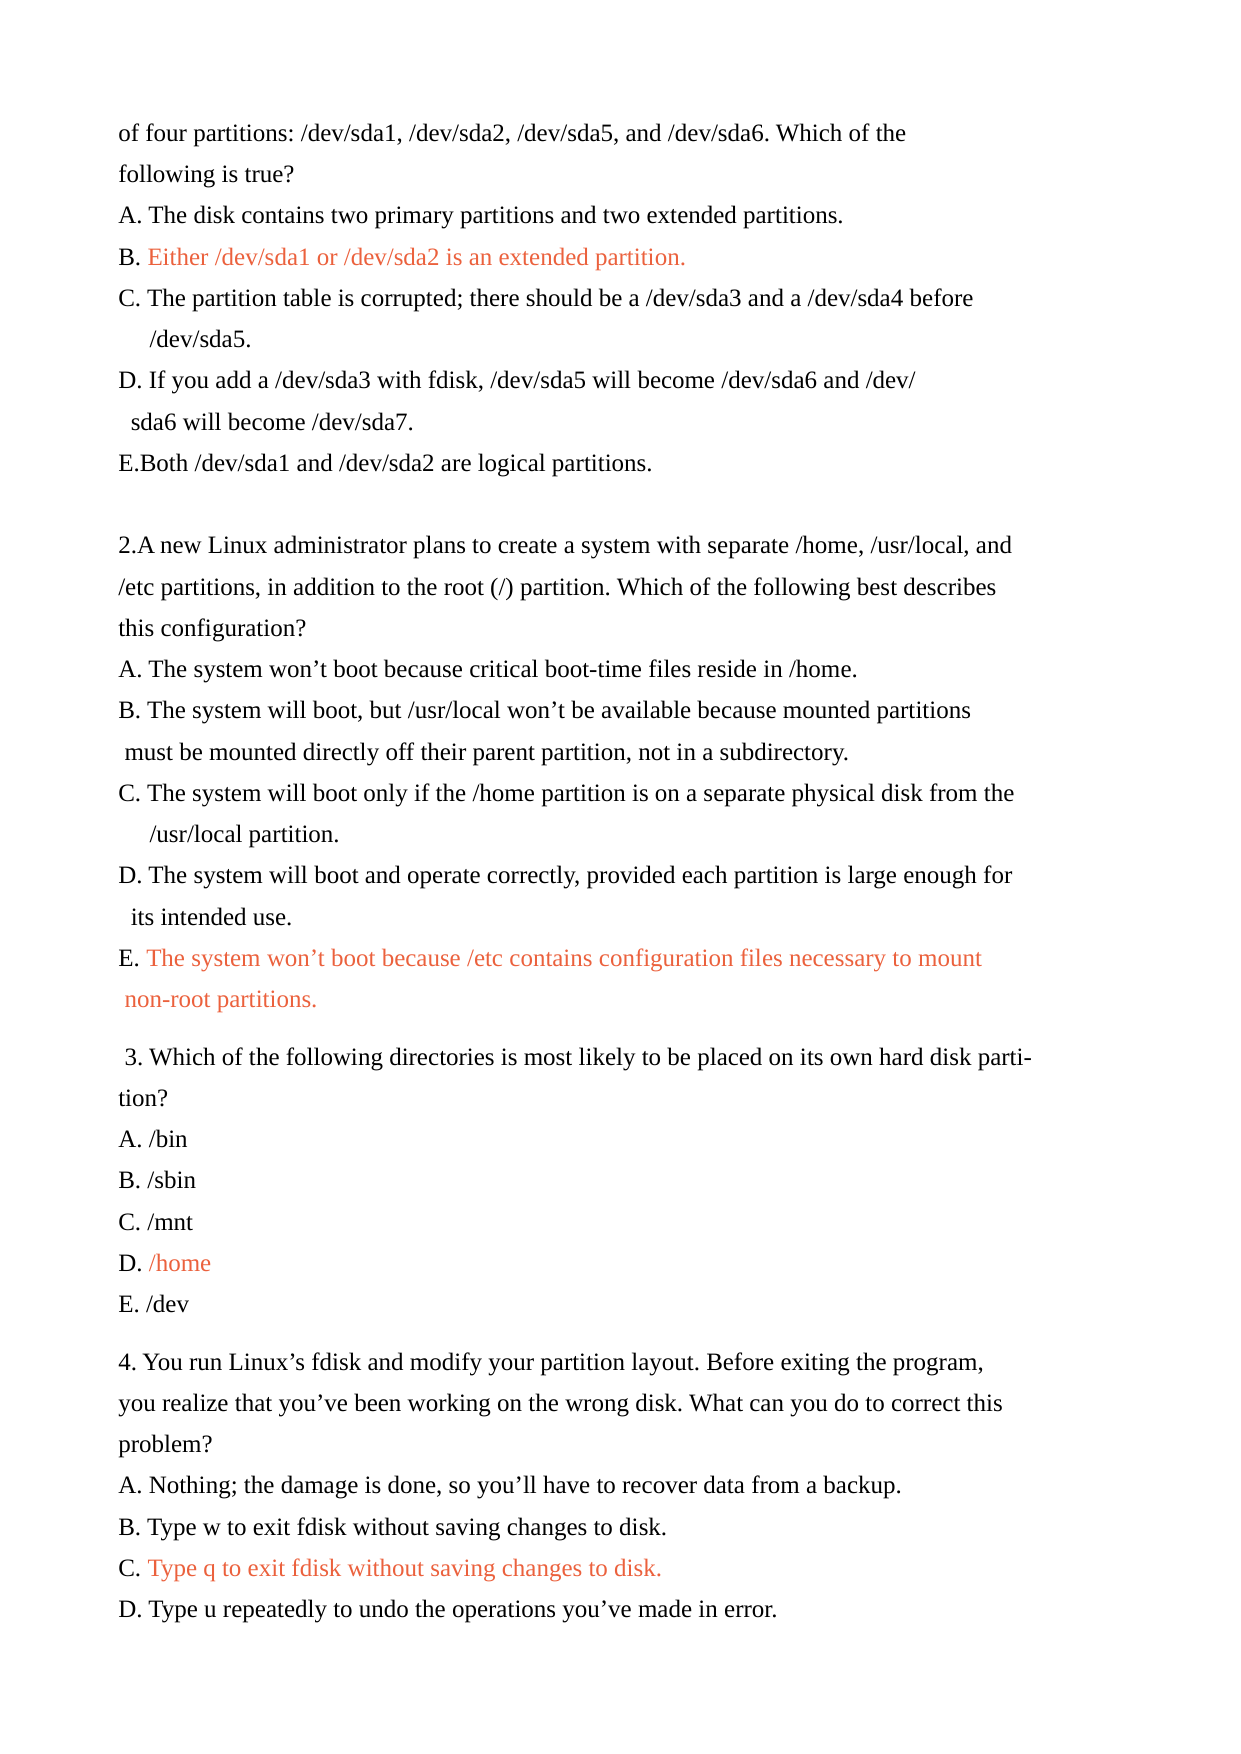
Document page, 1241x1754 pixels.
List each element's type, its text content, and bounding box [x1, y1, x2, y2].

text /usr/local partition. [118, 819, 1122, 848]
text of four partitions: /dev/sda1, /dev/sda2, /dev/sda5, and /dev/sda6. Which of the [118, 118, 1122, 147]
text D. If you add a /dev/sda3 with fdisk, /dev/sda5 will become /dev/sda6 and /dev/ [118, 366, 1122, 394]
text A. The disk contains two primary partitions and two extended partitions. [118, 201, 1122, 229]
text /dev/sda5. [118, 324, 1122, 353]
text E. The system won’t boot because /etc contains configuration files necessary to mount [118, 943, 1122, 972]
text D. Type u repeatedly to undo the operations you’ve made in error. [118, 1594, 1122, 1623]
text you realize that you’ve been working on the wrong disk. What can you do to correct this [118, 1388, 1122, 1417]
text A. The system won’t boot because critical boot-time files reside in /home. [118, 654, 1122, 683]
text its intended use. [118, 902, 1122, 931]
text B. The system will boot, but /usr/local won’t be available because mounted partitions [118, 696, 1122, 724]
text D. /home [118, 1248, 1122, 1277]
text C. /mnt [118, 1207, 1122, 1236]
text 2.A new Linux administrator plans to create a system with separate /home, /usr/local, and [118, 531, 1122, 559]
text C. Type q to exit fdisk without saving changes to disk. [118, 1553, 1122, 1582]
text tion? [118, 1083, 1122, 1112]
text A. /bin [118, 1124, 1122, 1153]
text B. Either /dev/sda1 or /dev/sda2 is an extended partition. [118, 242, 1122, 271]
text B. Type w to exit fdisk without saving changes to disk. [118, 1512, 1122, 1541]
text A. Nothing; the damage is done, so you’ll have to recover data from a backup. [118, 1471, 1122, 1499]
text must be mounted directly off their parent partition, not in a subdirectory. [118, 737, 1122, 766]
text following is true? [118, 159, 1122, 188]
text problem? [118, 1429, 1122, 1458]
text E.Both /dev/sda1 and /dev/sda2 are logical partitions. [118, 448, 1122, 477]
text D. The system will boot and operate correctly, provided each partition is large enough for [118, 861, 1122, 889]
text B. /sbin [118, 1166, 1122, 1194]
text E. /dev 4. You run Linux’s fdisk and modify your partition layout. Before exiting the program, [118, 1289, 1122, 1376]
text sda6 will become /dev/sda7. [118, 407, 1122, 436]
text /etc partitions, in addition to the root (/) partition. Which of the following best describes [118, 572, 1122, 601]
text this configuration? [118, 613, 1122, 642]
text C. The partition table is corrupted; there should be a /dev/sda3 and a /dev/sda4 before [118, 283, 1122, 312]
text non-root partitions. 3. Which of the following directories is most likely to be placed on its own hard disk parti- [118, 984, 1122, 1071]
text C. The system will boot only if the /home partition is on a separate physical disk from the [118, 778, 1122, 807]
